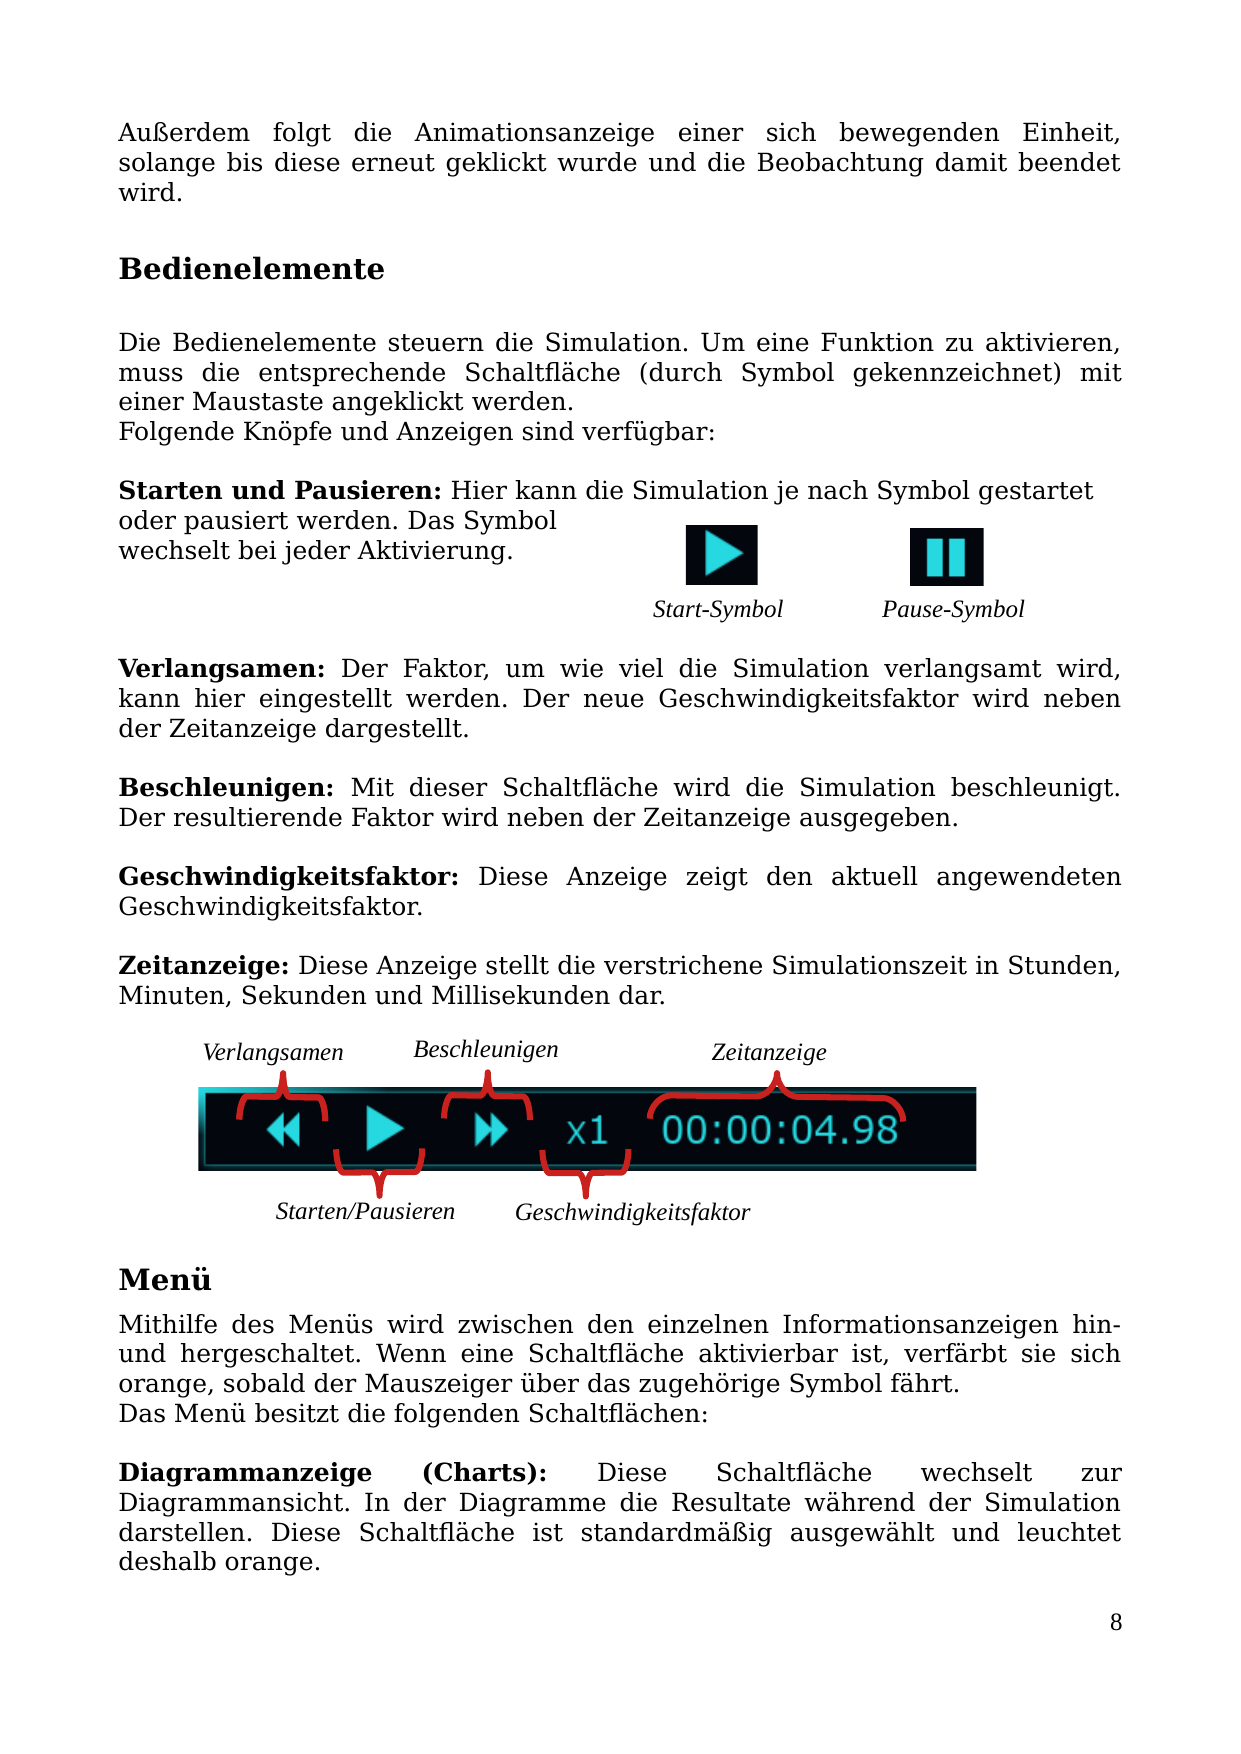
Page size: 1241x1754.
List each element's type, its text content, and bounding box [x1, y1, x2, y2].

text Die Bedienelemente steuern die Simulation. Um eine Funktion zu aktivieren, muss die entsprechende Schaltfläche (durch Symbol gekennzeichnet) mit einer Maustaste angeklickt werden. [118, 328, 1122, 417]
subtitle Bedienelemente [118, 251, 1122, 286]
text Zeitanzeige: Diese Anzeige stellt die verstrichene Simulationszeit in Stunden, Minuten, Sekunden und Millisekunden dar. [118, 951, 1122, 1010]
text wechselt bei jeder Aktivierung. [118, 535, 685, 565]
text Das Menü besitzt die folgenden Schaltflächen: [118, 1398, 1122, 1428]
text Verlangsamen: Der Faktor, um wie viel die Simulation verlangsamt wird, kann hier eingestellt werden. Der neue Geschwindigkeitsfaktor wird neben der Zeitanzeige dargestellt. [118, 654, 1122, 743]
text Folgende Knöpfe und Anzeigen sind verfügbar: [118, 417, 1122, 446]
picture [685, 525, 758, 585]
picture [910, 528, 984, 586]
text Außerdem folgt die Animationsanzeige einer sich bewegenden Einheit, solange bis diese erneut geklickt wurde und die Beobachtung damit beendet wird. [118, 118, 1122, 207]
text Geschwindigkeitsfaktor: Diese Anzeige zeigt den aktuell angewendeten Geschwindigkeitsfaktor. [118, 862, 1122, 921]
text [758, 535, 910, 565]
text Diagrammanzeige (Charts): Diese Schaltfläche wechselt zur Diagrammansicht. In der Diagramme die Resultate während der Simulation darstellen. Diese Schaltfläche ist standardmäßig ausgewählt und leuchtet deshalb orange. [118, 1458, 1122, 1577]
text [984, 535, 1122, 565]
picture [198, 1087, 977, 1171]
text Mithilfe des Menüs wird zwischen den einzelnen Informationsanzeigen hin- und hergeschaltet. Wenn eine Schaltfläche aktivierbar ist, verfärbt sie sich orange, sobald der Mauszeiger über das zugehörige Symbol fährt. [118, 1309, 1122, 1398]
text Starten und Pausieren: Hier kann die Simulation je nach Symbol gestartet oder pausiert werden. Das Symbol [118, 476, 1122, 535]
subtitle Menü [118, 1262, 1122, 1297]
text Beschleunigen: Mit dieser Schaltfläche wird die Simulation beschleunigt. Der resultierende Faktor wird neben der Zeitanzeige ausgegeben. [118, 773, 1122, 832]
